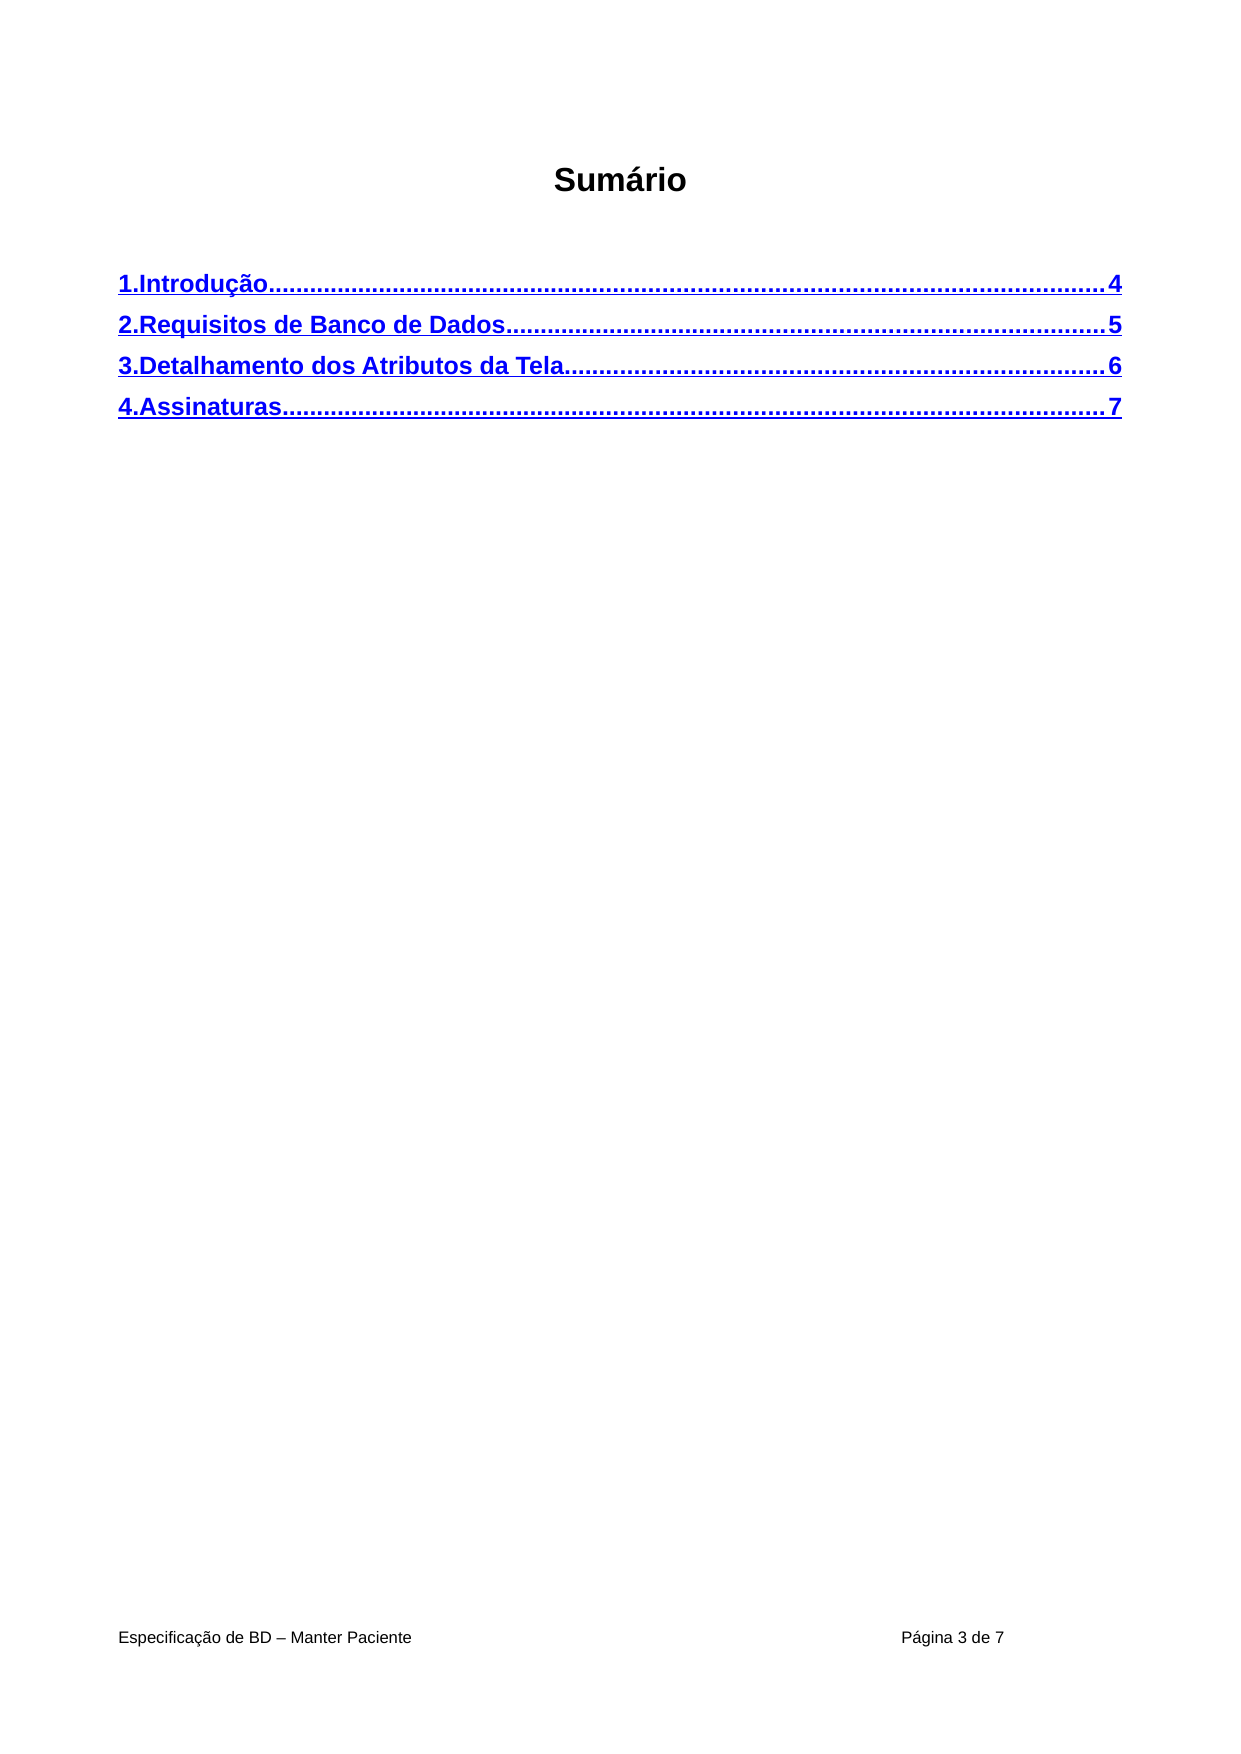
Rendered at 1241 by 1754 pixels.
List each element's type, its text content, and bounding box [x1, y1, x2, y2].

text 1.Introdução 4 [118, 268, 1122, 294]
title Sumário [118, 160, 1122, 198]
text 3.Detalhamento dos Atributos da Tela 6 [118, 351, 1122, 376]
text 4.Assinaturas 7 [118, 392, 1122, 417]
text 2.Requisitos de Banco de Dados 5 [118, 310, 1122, 335]
